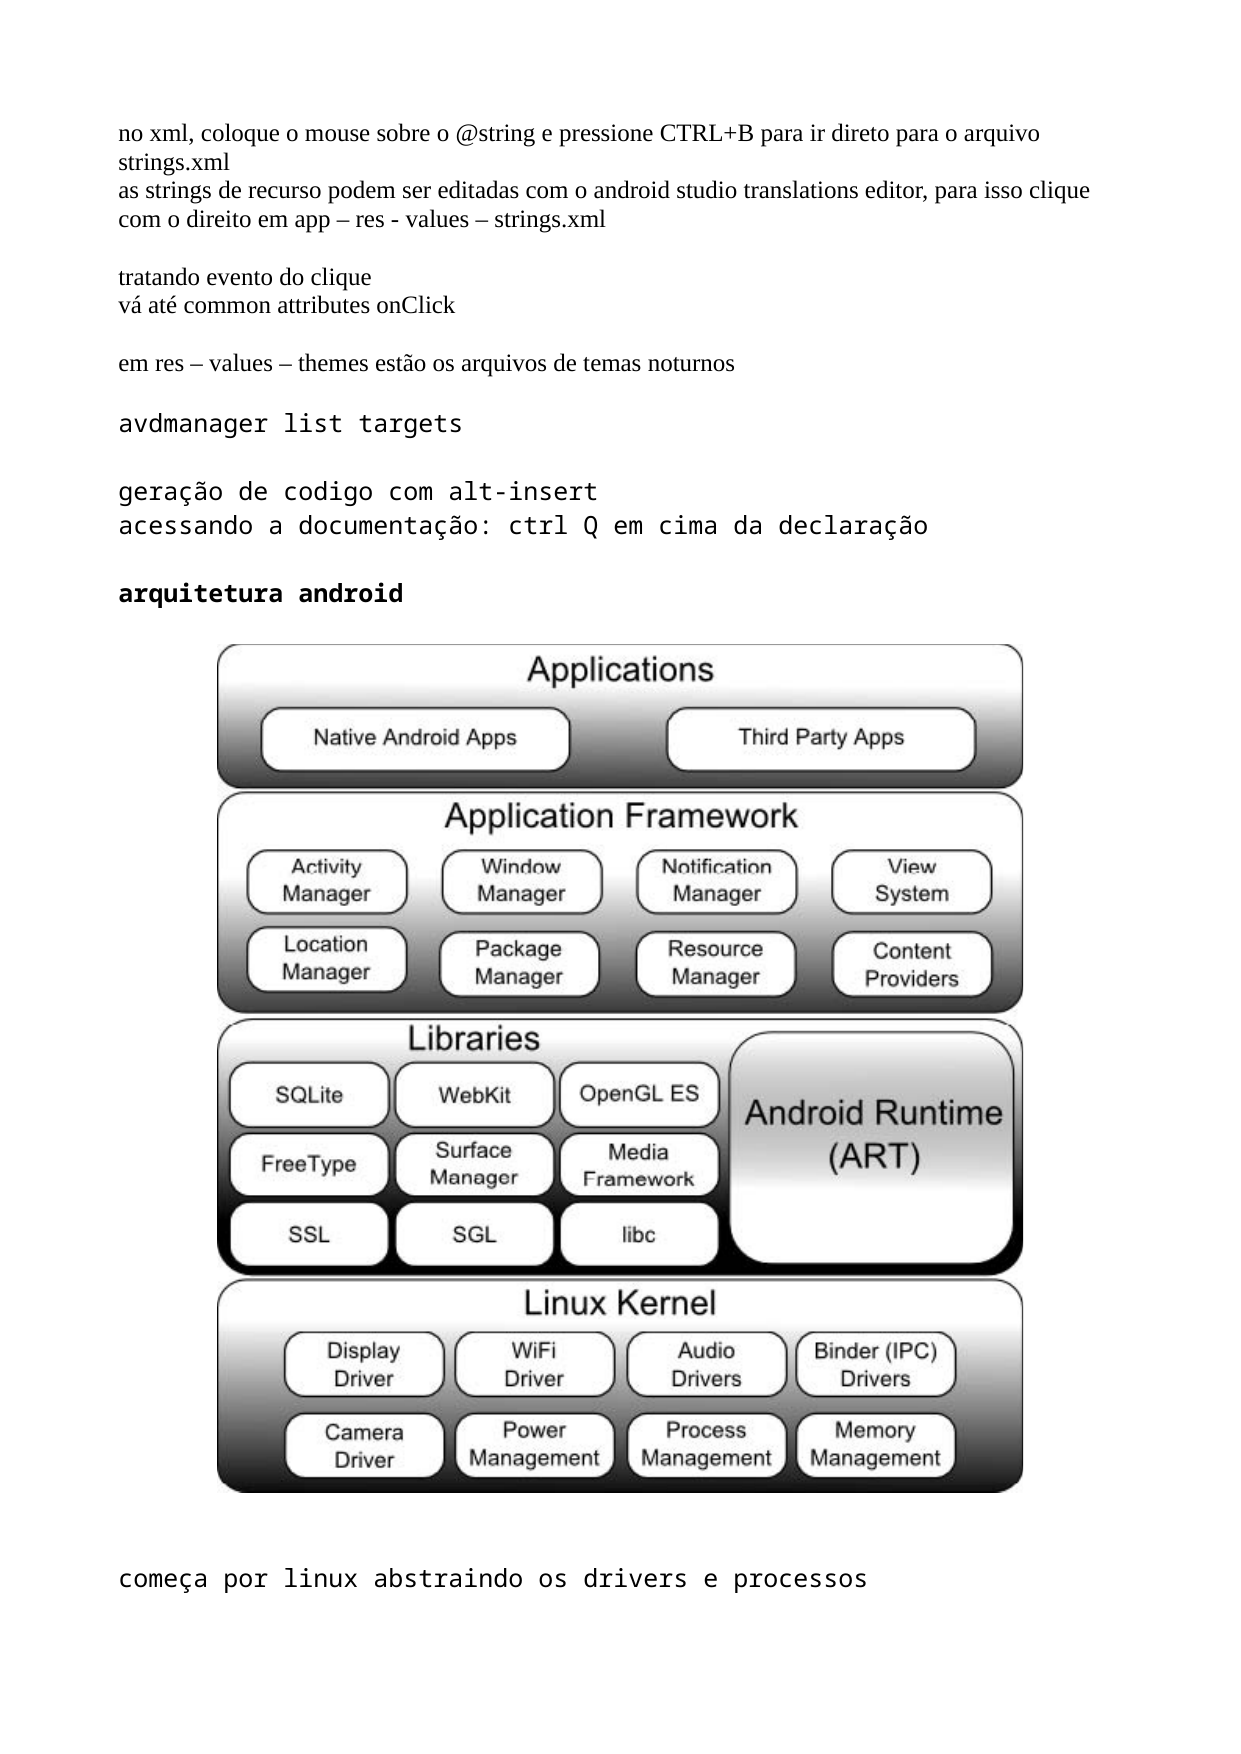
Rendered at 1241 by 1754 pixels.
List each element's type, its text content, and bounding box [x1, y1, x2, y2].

text no xml, coloque o mouse sobre o @string e pressione CTRL+B para ir direto para o arquivo strings.xml [118, 118, 1122, 176]
text as strings de recurso podem ser editadas com o android studio translations editor, para isso clique com o direito em app – res - values – strings.xml [118, 176, 1122, 233]
text geração de codigo com alt-insert [118, 474, 1122, 508]
text avdmanager list targets [118, 406, 1122, 474]
text arquitetura android [118, 576, 1122, 610]
text em res – values – themes estão os arquivos de temas noturnos [118, 348, 1122, 377]
picture [217, 644, 1024, 1493]
text começa por linux abstraindo os drivers e processos [118, 1561, 1122, 1594]
text tratando evento do clique [118, 262, 1122, 291]
text vá até common attributes onClick [118, 291, 1122, 319]
text acessando a documentação: ctrl Q em cima da declaração [118, 508, 1122, 542]
